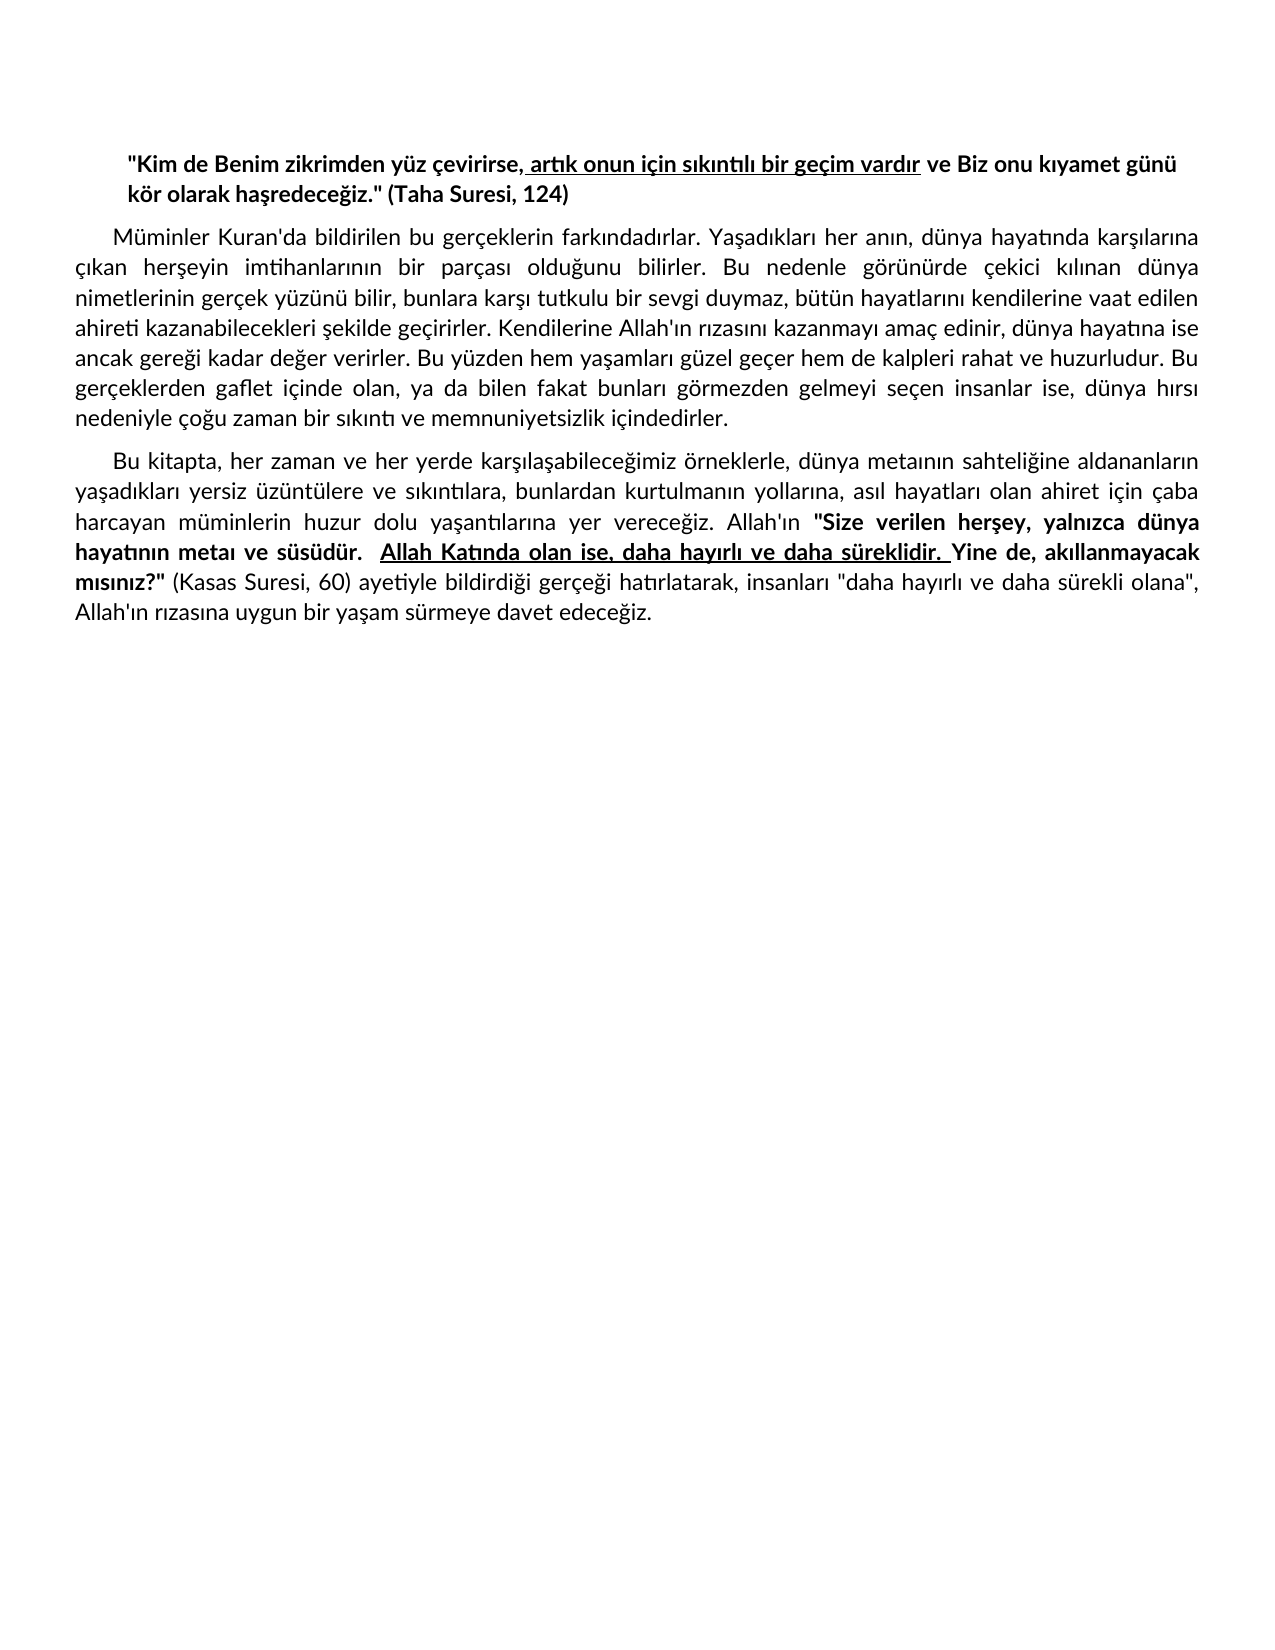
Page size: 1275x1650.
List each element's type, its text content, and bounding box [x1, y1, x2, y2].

text Müminler Kuran'da bildirilen bu gerçeklerin farkındadırlar. Yaşadıkları her anın, dünya hayatında karşılarına çıkan herşeyin imtihanlarının bir parçası olduğunu bilirler. Bu nedenle görünürde çekici kılınan dünya nimetlerinin gerçek yüzünü bilir, bunlara karşı tutkulu bir sevgi duymaz, bütün hayatlarını kendilerine vaat edilen ahireti kazanabilecekleri şekilde geçirirler. Kendilerine Allah'ın rızasını kazanmayı amaç edinir, dünya hayatına ise ancak gereği kadar değer verirler. Bu yüzden hem yaşamları güzel geçer hem de kalpleri rahat ve huzurludur. Bu gerçeklerden gaflet içinde olan, ya da bilen fakat bunları görmezden gelmeyi seçen insanlar ise, dünya hırsı nedeniyle çoğu zaman bir sıkıntı ve memnuniyetsizlik içindedirler. [75, 223, 1200, 432]
text "Kim de Benim zikrimden yüz çevirirse, artık onun için sıkıntılı bir geçim vardır ve Biz onu kıyamet günü kör olarak haşredeceğiz." (Taha Suresi, 124) [127, 150, 1177, 208]
text Bu kitapta, her zaman ve her yerde karşılaşabileceğimiz örneklerle, dünya metaının sahteliğine aldananların yaşadıkları yersiz üzüntülere ve sıkıntılara, bunlardan kurtulmanın yollarına, asıl hayatları olan ahiret için çaba harcayan müminlerin huzur dolu yaşantılarına yer vereceğiz. Allah'ın "Size verilen herşey, yalnızca dünya hayatının metaı ve süsüdür. Allah Katında olan ise, daha hayırlı ve daha süreklidir. Yine de, akıllanmayacak mısınız?" (Kasas Suresi, 60) ayetiyle bildirdiği gerçeği hatırlatarak, insanları "daha hayırlı ve daha sürekli olana", Allah'ın rızasına uygun bir yaşam sürmeye davet edeceğiz. [75, 447, 1200, 625]
